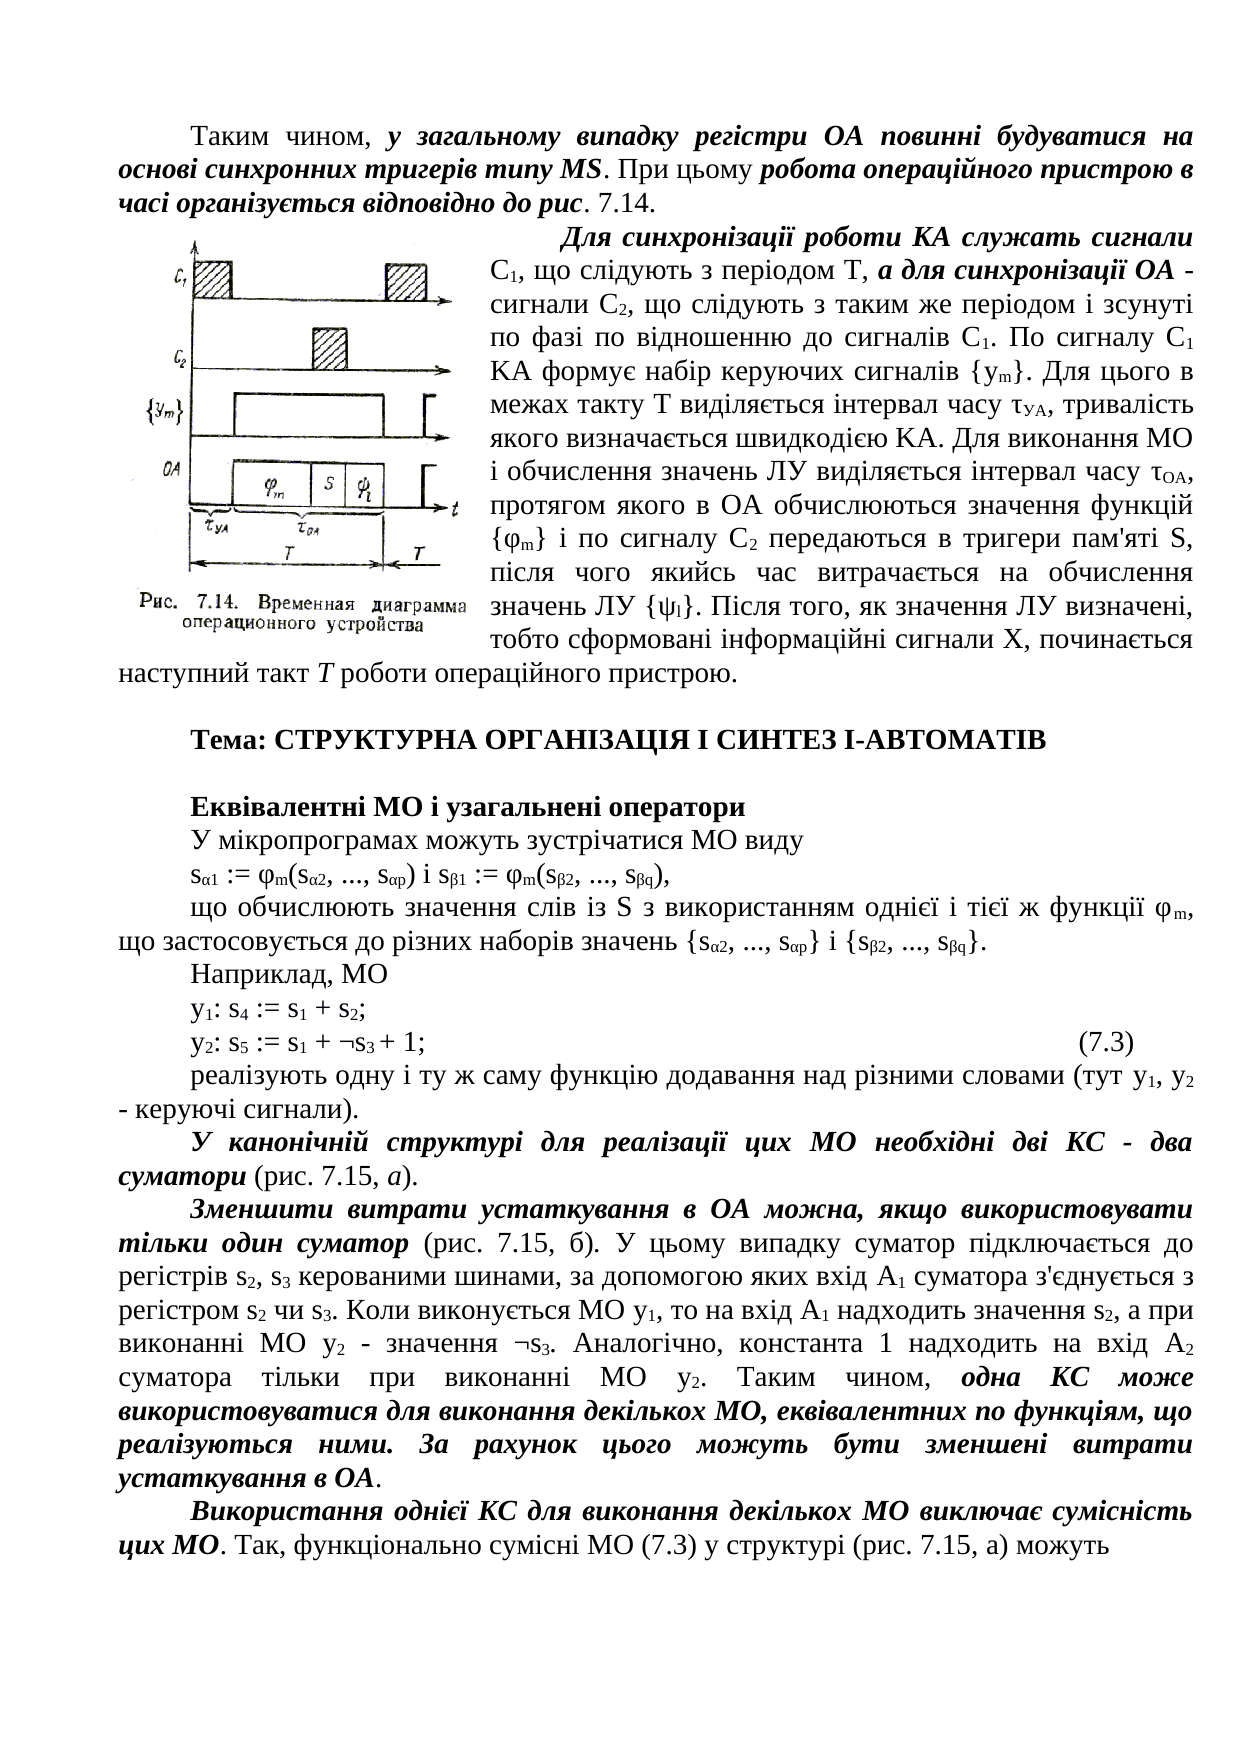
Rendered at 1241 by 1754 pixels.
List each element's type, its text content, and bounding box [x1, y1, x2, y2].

text Зменшити витрати устаткування в OA можна, якщо використовувати тільки один суматор (рис. 7.15, б). У цьому випадку суматор підключається до регістрів s2, s3 керованими шинами, за допомогою яких вхід A1 суматора з'єднується з регістром s2 чи s3. Коли виконується MO y1, то на вхід A1 надходить значення s2, а при виконанні МО y2 - значення ¬s3. Аналогічно, константа 1 надходить на вхід A2 суматора тільки при виконанні МО y2. Таким чином, одна KC може використовуватися для виконання декількох МО, еквівалентних по функціям, що реалізуються ними. За рахунок цього можуть бути зменшені витрати устаткування в OA. [118, 1191, 1194, 1493]
text sα1 := φm(sα2, ..., sαp) і sβ1 := φm(sβ2, ..., sβq), [118, 856, 1194, 889]
text що обчислюють значення слів із S з використанням однієї і тієї ж функції φm, що застосовується до різних наборів значень {sα2, ..., sαp} і {sβ2, ..., sβq}. [118, 889, 1194, 957]
text Еквівалентні МО і узагальнені оператори [118, 789, 1194, 822]
text Використання однієї KC для виконання декількох МО виключає сумісність цих МО. Так, функціонально сумісні МО (7.3) у структурі (рис. 7.15, а) можуть [118, 1493, 1194, 1560]
text y2: s5 := s1 + ¬s3 + 1; (7.3) [118, 1024, 1194, 1057]
text У мікропрограмах можуть зустрічатися МО виду [118, 822, 1194, 856]
text Тема: СТРУКТУРНА ОРГАНІЗАЦІЯ І СИНТЕЗ I-АВТОМАТІВ [118, 722, 1194, 755]
text У канонічній структурі для реалізації цих МО необхідні дві KC - два суматори (рис. 7.15, а). [118, 1124, 1194, 1191]
text Наприклад, МО [118, 957, 1194, 990]
text Для синхронізації роботи KA служать сигнали С1, що слідують з періодом Т, а для синхронізації ОА - сигнали С2, що слідують з таким же періодом і зсунуті по фазі по відношенню до сигналів С1. По сигналу С1 KA формує набір керуючих сигналів {ym}. Для цього в межах такту T виділяється інтервал часу τУА, тривалість якого визначається швидкодією KA. Для виконання МО і обчислення значень ЛУ виділяється інтервал часу τОА, протягом якого в ОА обчислюються значення функцій {φm} і по сигналу С2 передаються в тригери пам'яті S, після чого якийсь час витрачається на обчислення значень ЛУ {ψl}. Після того, як значення ЛУ визначені, тобто сформовані інформаційні сигнали X, починається наступний такт Т роботи операційного пристрою. [118, 219, 1194, 688]
text Таким чином, у загальному випадку регістри OA повинні будуватися на основі синхронних тригерів типу MS. При цьому робота операційного пристрою в часі організується відповідно до рис. 7.14. [118, 118, 1194, 219]
text реалізують одну і ту ж саму функцію додавання над різними словами (тут y1, y2 - керуючі сигнали). [118, 1057, 1194, 1124]
picture [121, 231, 471, 638]
text y1: s4 := s1 + s2; [118, 990, 1194, 1024]
